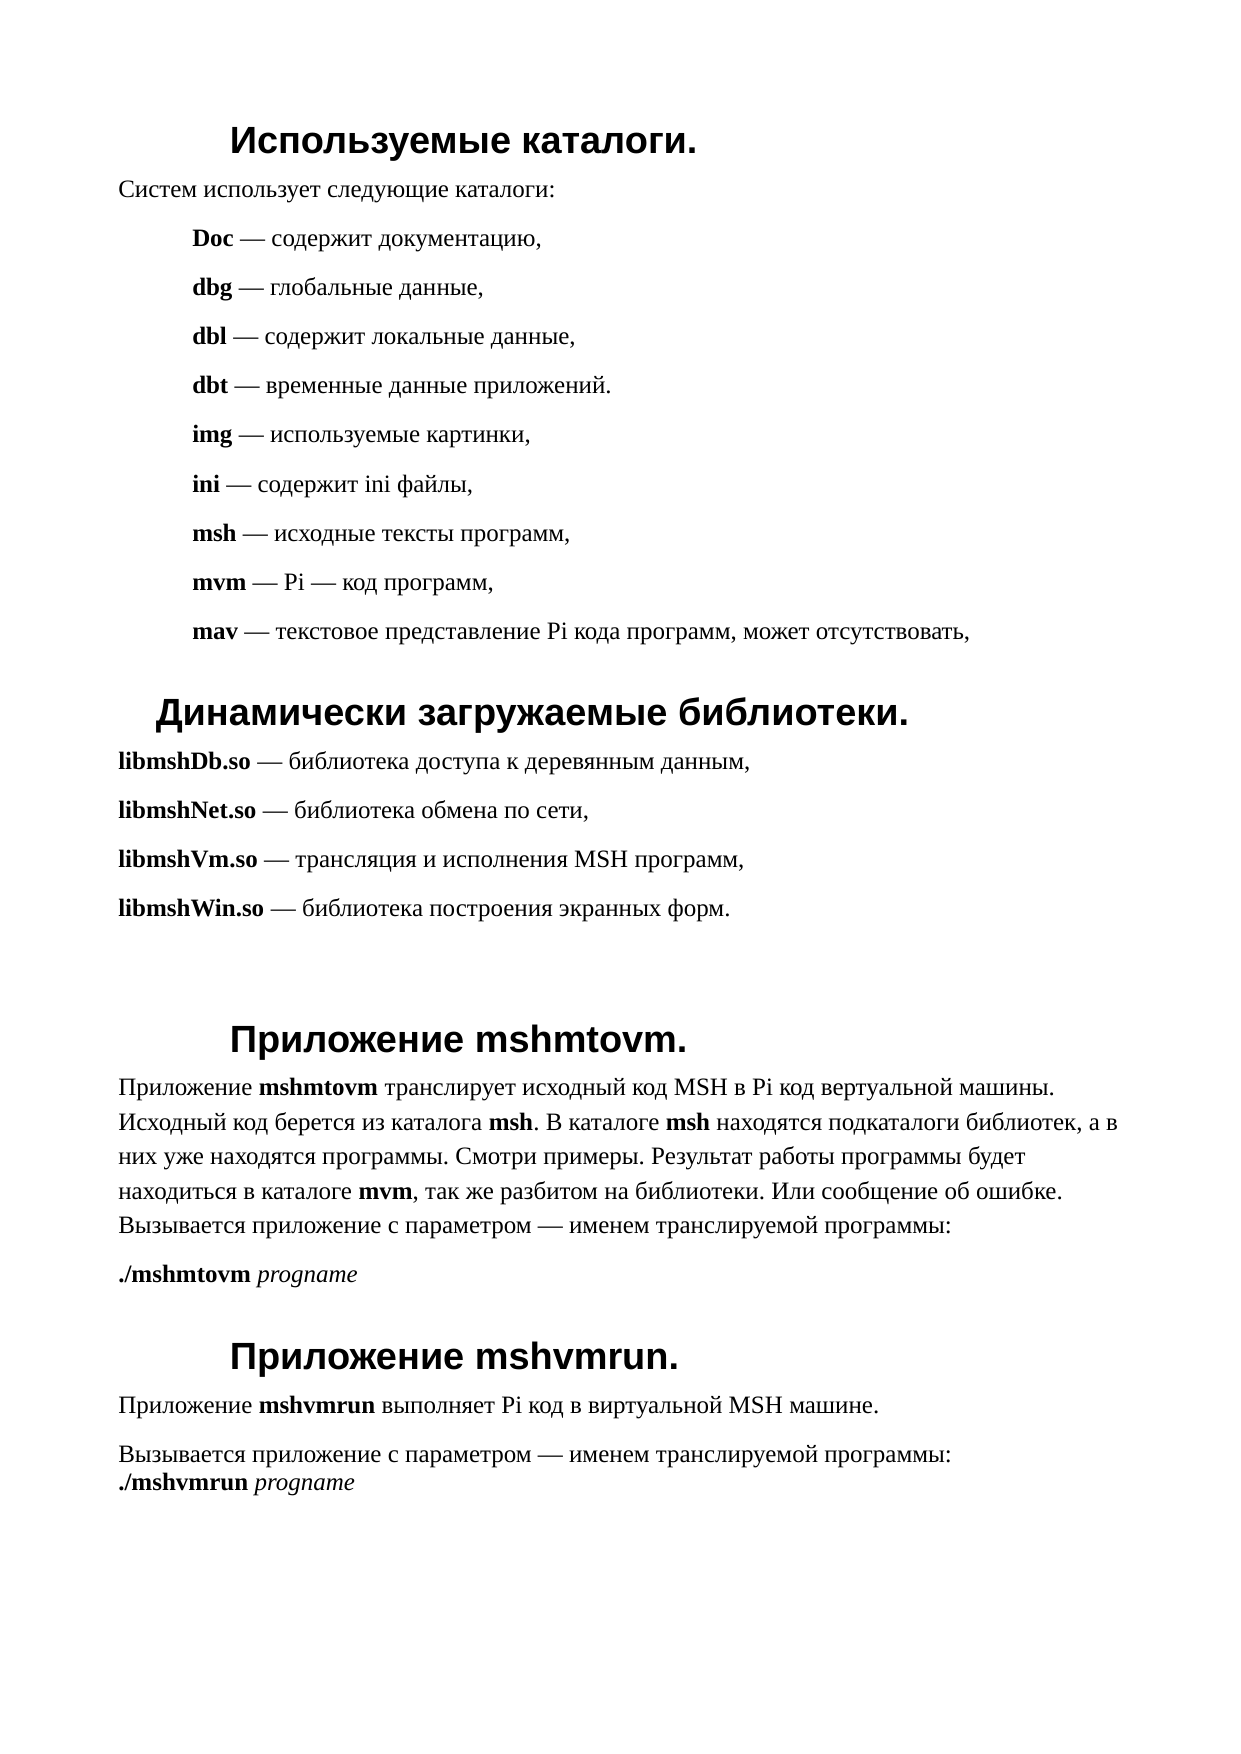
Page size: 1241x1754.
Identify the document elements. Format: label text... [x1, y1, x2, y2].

text libmshDb.so — библиотека доступа к деревянным данным, [118, 746, 1122, 775]
text dbl — содержит локальные данные, [118, 321, 1122, 350]
subtitle Приложение mshmtovm. [156, 1016, 1122, 1060]
text ini — содержит ini файлы, [118, 469, 1122, 497]
text Вызывается приложение с параметром — именем транслируемой программы: [118, 1439, 1122, 1467]
text img — используемые картинки, [118, 419, 1122, 448]
text Систем использует следующие каталоги: [118, 174, 1122, 203]
subtitle Приложение mshvmrun. [156, 1333, 1122, 1377]
text dbt — временные данные приложений. [118, 371, 1122, 399]
text dbg — глобальные данные, [118, 272, 1122, 301]
text libmshVm.so — трансляция и исполнения MSH программ, [118, 844, 1122, 873]
text Приложение mshvmrun выполняет Pi код в виртуальной MSH машине. [118, 1390, 1122, 1418]
text mav — текстовое представление Pi кода программ, может отсутствовать, [118, 616, 1122, 644]
text msh — исходные тексты программ, [118, 518, 1122, 546]
text Doc — содержит документацию, [118, 223, 1122, 252]
subtitle Используемые каталоги. [156, 118, 1122, 162]
subtitle Динамически загружаемые библиотеки. [156, 690, 1122, 733]
text libmshWin.so — библиотека построения экранных форм. [118, 893, 1122, 922]
text ./mshvmrun progname [118, 1467, 1122, 1496]
text mvm — Pi — код программ, [118, 567, 1122, 596]
text libmshNet.so — библиотека обмена по сети, [118, 795, 1122, 824]
text ./mshmtovm progname [118, 1259, 1122, 1288]
text Приложение mshmtovm транслирует исходный код MSH в Pi код вертуальной машины. Исходный код берется из каталога msh. В каталоге msh находятся подкаталоги библиотек, а в них уже находятся программы. Смотри примеры. Результат работы программы будет находиться в каталоге mvm, так же разбитом на библиотеки. Или сообщение об ошибке. Вызывается приложение с параметром — именем транслируемой программы: [118, 1072, 1122, 1239]
